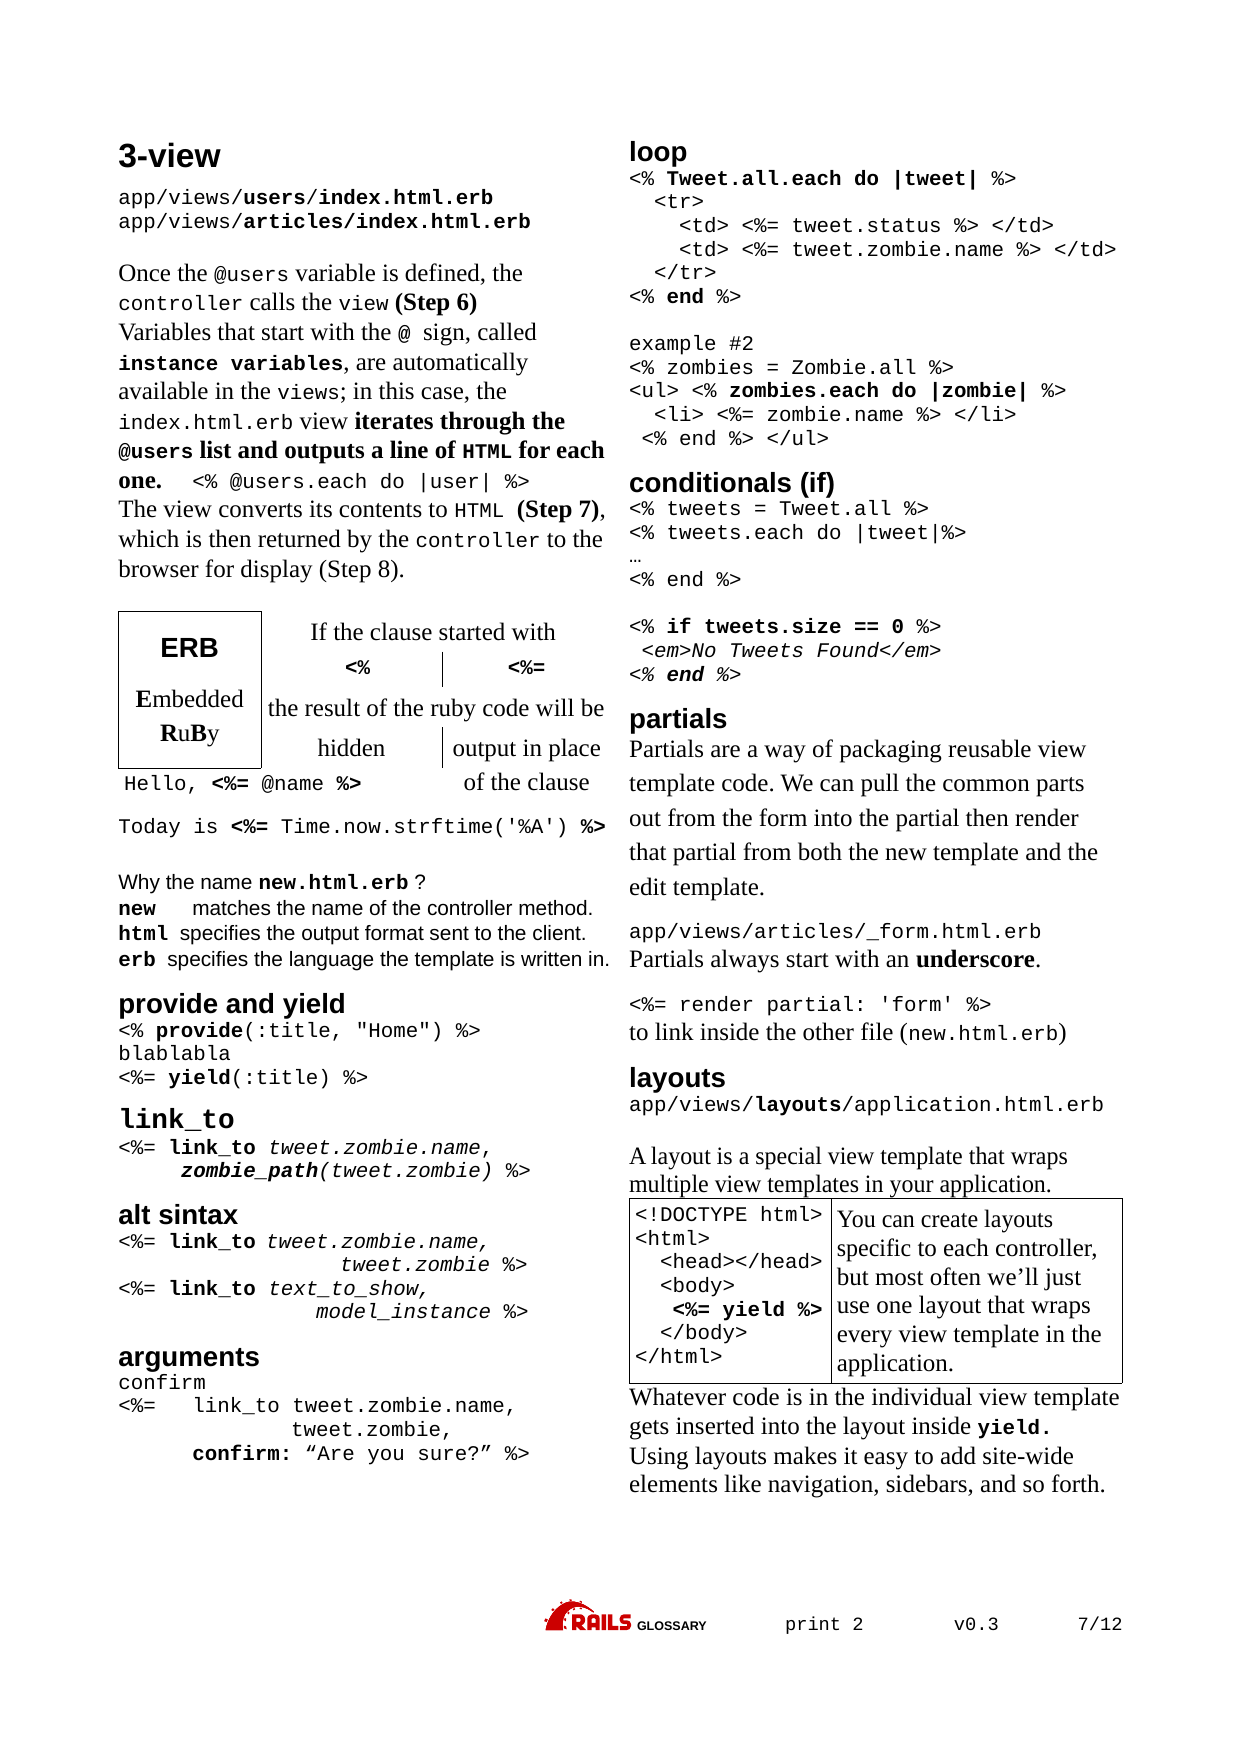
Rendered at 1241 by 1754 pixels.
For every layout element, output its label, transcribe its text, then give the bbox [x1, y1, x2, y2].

text <%= link_to tweet.zombie.name, [118, 1231, 611, 1254]
table_cell hidden [262, 727, 442, 768]
table_header ERB Embedded RuBy [119, 612, 261, 768]
text html specifies the output format sent to the client. erb specifies the language the template is written in. [118, 921, 611, 973]
text <% zombies = Zombie.all %> [629, 357, 1122, 381]
table_cell <% [262, 652, 442, 687]
text <% Tweet.all.each do |tweet| %> [629, 168, 1122, 191]
text new matches the name of the controller method. [118, 895, 611, 921]
text <%= link_to tweet.zombie.name, [118, 1137, 611, 1160]
text <%= yield(:title) %> [118, 1067, 611, 1091]
text <%= render partial: 'form' %> [629, 994, 1122, 1017]
subtitle alt sintax [118, 1199, 611, 1231]
text to link inside the other file (new.html.erb) [629, 1017, 1122, 1047]
text The view converts its contents to HTML (Step 7), which is then returned by the controller to the browser for display (Step 8). [118, 494, 611, 582]
text tweet.zombie, [118, 1419, 611, 1443]
table_cell the result of the ruby code will be [262, 687, 611, 727]
text <tr> [629, 191, 1122, 215]
table_header You can create layouts specific to each controller, but most often we’ll just use one layout that wraps every view template in the application. [832, 1199, 1122, 1382]
subtitle conditionals (if) [629, 466, 1122, 498]
text <%= link_to tweet.zombie.name, [118, 1396, 611, 1419]
text model_instance %> [118, 1302, 611, 1325]
text <td> <%= tweet.status %> </td> [629, 215, 1122, 239]
text <% end %> </ul> [629, 428, 1122, 451]
text Partials are a way of packaging reusable view template code. We can pull the common parts out from the form into the partial then render that partial from both the new template and the edit template. [629, 734, 1122, 901]
text tweet.zombie %> [118, 1254, 611, 1278]
subtitle provide and yield [118, 988, 611, 1019]
text Partials always start with an underscore. [629, 944, 1122, 973]
subtitle link_to [118, 1105, 611, 1137]
text <%= link_to text_to_show, [118, 1278, 611, 1302]
text <td> <%= tweet.zombie.name %> </td> [629, 239, 1122, 262]
text blablabla [118, 1043, 611, 1067]
subtitle partials [629, 702, 1122, 734]
table_cell Hello, <%= @name %> [118, 768, 442, 816]
text Why the name new.html.erb ? [118, 869, 611, 895]
text app/views/layouts/application.html.erb [629, 1093, 1122, 1117]
text <% end %> [629, 664, 1122, 687]
text app/views/users/index.html.erb [118, 187, 611, 211]
text Using layouts makes it easy to add site-wide elements like navigation, sidebars, and so forth. [629, 1441, 1122, 1498]
text app/views/articles/_form.html.erb [629, 921, 1122, 944]
text </tr> [629, 262, 1122, 286]
text <li> <%= zombie.name %> </li> [629, 404, 1122, 428]
text confirm [118, 1372, 611, 1396]
text <em>No Tweets Found</em> [629, 640, 1122, 664]
text Today is <%= Time.now.strftime('%A') %> [118, 816, 611, 840]
text app/views/articles/index.html.erb [118, 211, 611, 234]
text zombie_path(tweet.zombie) %> [118, 1160, 611, 1184]
subtitle layouts [629, 1062, 1122, 1093]
table_header <!DOCTYPE html> <html> <head></head> <body> <%= yield %> </body> </html> [630, 1199, 831, 1382]
text <% end %> [629, 286, 1122, 309]
text confirm: “Are you sure?” %> [118, 1443, 611, 1466]
text <% provide(:title, "Home") %> [118, 1019, 611, 1043]
text A layout is a special view template that wraps multiple view templates in your application. [629, 1141, 1122, 1198]
text Whatever code is in the individual view template gets inserted into the layout inside yield. [629, 1384, 1122, 1441]
table_header If the clause started with [262, 611, 611, 652]
text Variables that start with the @ sign, called instance variables, are automatically available in the views; in this case, the index.html.erb view iterates through the @users list and outputs a line of HTML for each one. <% @users.each do |user| %> [118, 317, 611, 494]
text <% tweets.each do |tweet|%> [629, 522, 1122, 545]
text … [629, 545, 1122, 569]
subtitle loop [629, 136, 1122, 168]
subtitle arguments [118, 1340, 611, 1372]
table_cell output in place of the clause [442, 727, 611, 816]
text Once the @users variable is defined, the controller calls the view (Step 6) [118, 258, 611, 317]
text <% tweets = Tweet.all %> [629, 498, 1122, 522]
table_cell <%= [443, 652, 611, 687]
text <ul> <% zombies.each do |zombie| %> [629, 381, 1122, 404]
text <% end %> [629, 569, 1122, 593]
subtitle 3-view [118, 136, 611, 174]
text example #2 [629, 333, 1122, 357]
text <% if tweets.size == 0 %> [629, 616, 1122, 640]
